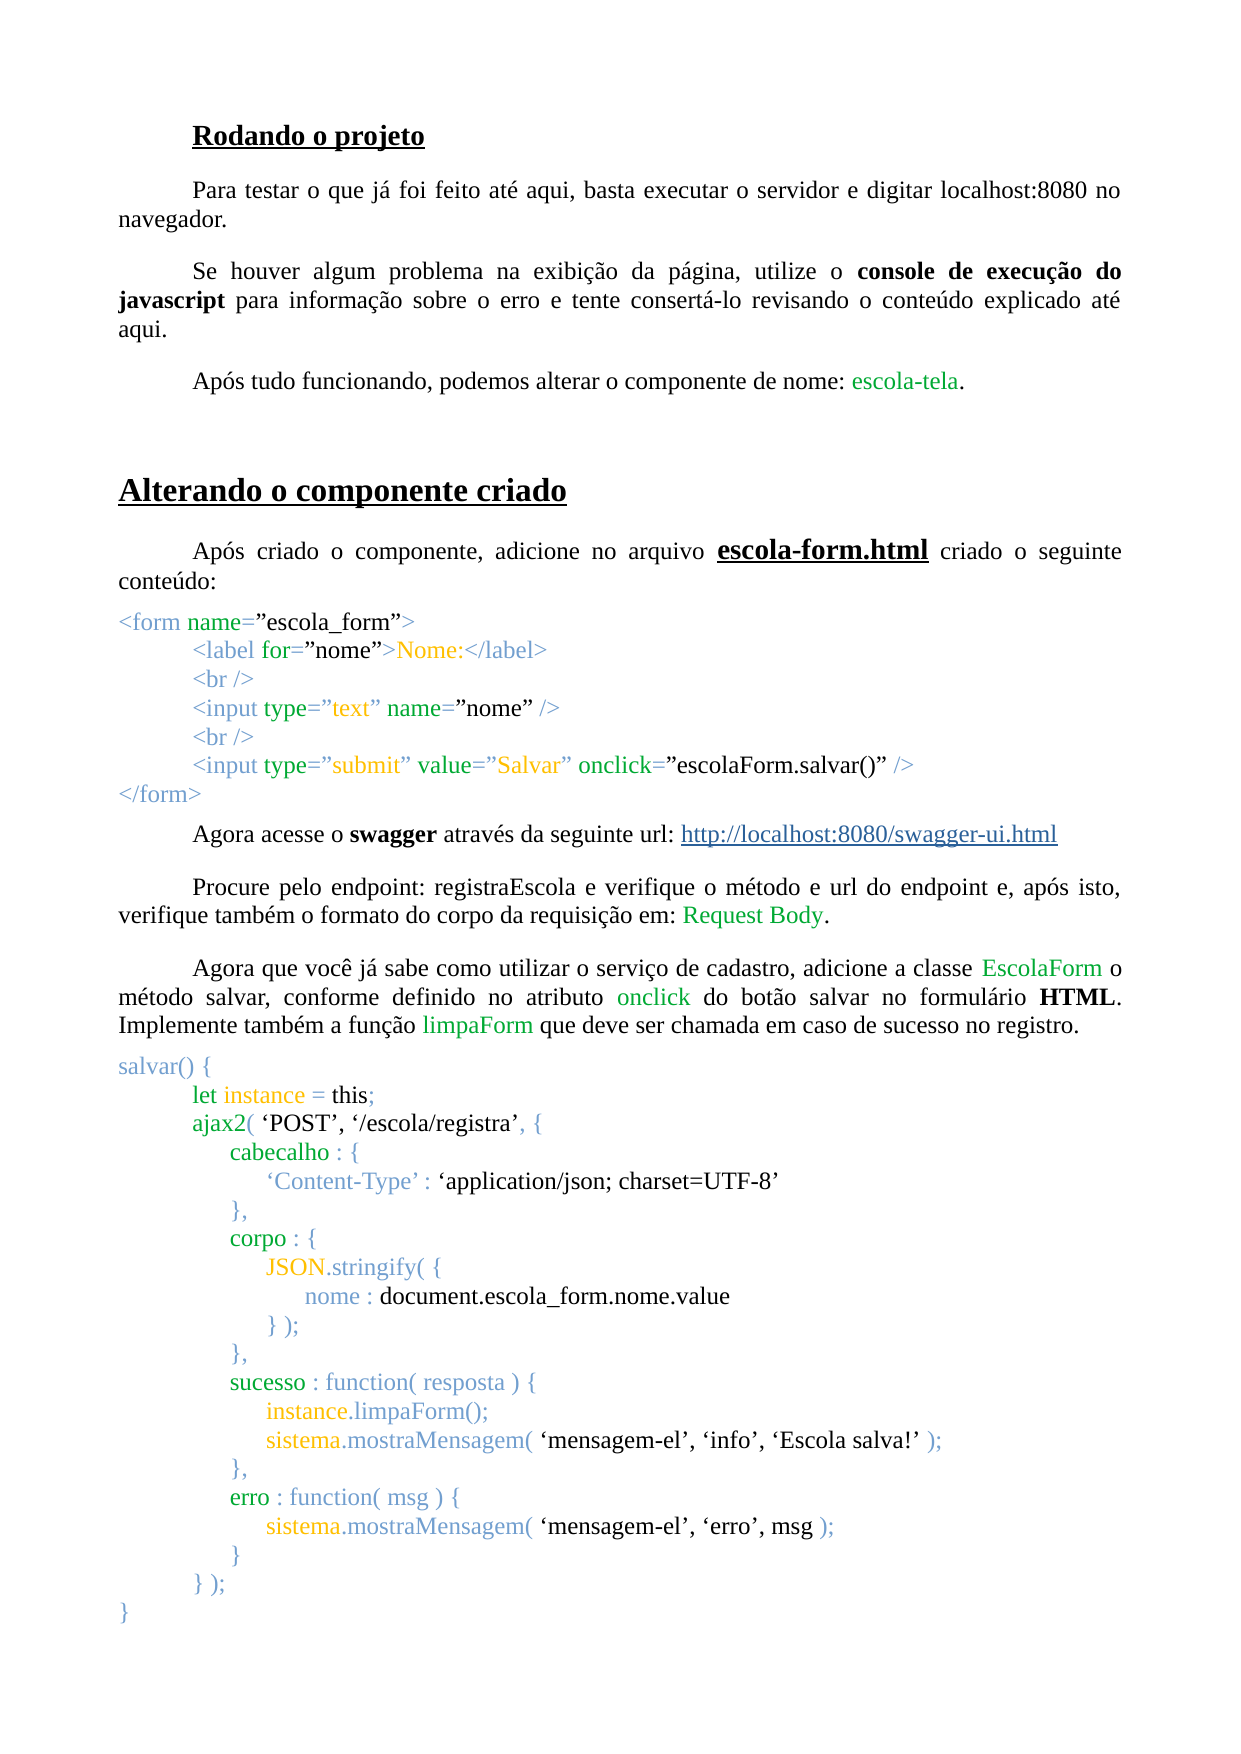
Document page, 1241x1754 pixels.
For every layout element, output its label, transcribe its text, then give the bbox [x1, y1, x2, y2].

text Para testar o que já foi feito até aqui, basta executar o servidor e digitar localhost:8080 no navegador. [118, 175, 1122, 233]
text instance.limpaForm(); [118, 1396, 1122, 1425]
text Procure pelo endpoint: registraEscola e verifique o método e url do endpoint e, após isto, verifique também o formato do corpo da requisição em: Request Body. [118, 872, 1122, 929]
text ajax2( ‘POST’, ‘/escola/registra’, { [118, 1108, 1122, 1137]
text sistema.mostraMensagem( ‘mensagem-el’, ‘info’, ‘Escola salva!’ ); [118, 1425, 1122, 1453]
text Agora acesse o swagger através da seguinte url: http://localhost:8080/swagger-ui.html [118, 819, 1122, 848]
text nome : document.escola_form.nome.value [118, 1281, 1122, 1310]
text }, [118, 1453, 1122, 1482]
text } ); [118, 1568, 1122, 1597]
text } [118, 1597, 1122, 1626]
text <form name=”escola_form”> [118, 607, 1122, 635]
text <br /> [118, 722, 1122, 750]
text Após criado o componente, adicione no arquivo escola-form.html criado o seguinte conteúdo: [118, 532, 1122, 595]
text } [118, 1540, 1122, 1568]
text sistema.mostraMensagem( ‘mensagem-el’, ‘erro’, msg ); [118, 1511, 1122, 1540]
text JSON.stringify( { [118, 1252, 1122, 1281]
text <br /> [118, 664, 1122, 693]
text Se houver algum problema na exibição da página, utilize o console de execução do javascript para informação sobre o erro e tente consertá-lo revisando o conteúdo explicado até aqui. [118, 256, 1122, 342]
text salvar() { [118, 1051, 1122, 1080]
text Rodando o projeto [118, 118, 1122, 152]
text }, [118, 1338, 1122, 1367]
text <input type=”text” name=”nome” /> [118, 693, 1122, 722]
text ‘Content-Type’ : ‘application/json; charset=UTF-8’ [118, 1166, 1122, 1195]
text corpo : { [118, 1223, 1122, 1252]
text erro : function( msg ) { [118, 1482, 1122, 1511]
text <input type=”submit” value=”Salvar” onclick=”escolaForm.salvar()” /> [118, 750, 1122, 779]
text Alterando o componente criado [118, 471, 1122, 509]
text let instance = this; [118, 1080, 1122, 1108]
text sucesso : function( resposta ) { [118, 1367, 1122, 1396]
text cabecalho : { [118, 1137, 1122, 1166]
text <label for=”nome”>Nome:</label> [118, 635, 1122, 664]
text } ); [118, 1310, 1122, 1338]
text Após tudo funcionando, podemos alterar o componente de nome: escola-tela. [118, 366, 1122, 395]
text Agora que você já sabe como utilizar o serviço de cadastro, adicione a classe EscolaForm o método salvar, conforme definido no atributo onclick do botão salvar no formulário HTML. Implemente também a função limpaForm que deve ser chamada em caso de sucesso no registro. [118, 953, 1122, 1039]
text }, [118, 1195, 1122, 1223]
text </form> [118, 779, 1122, 808]
